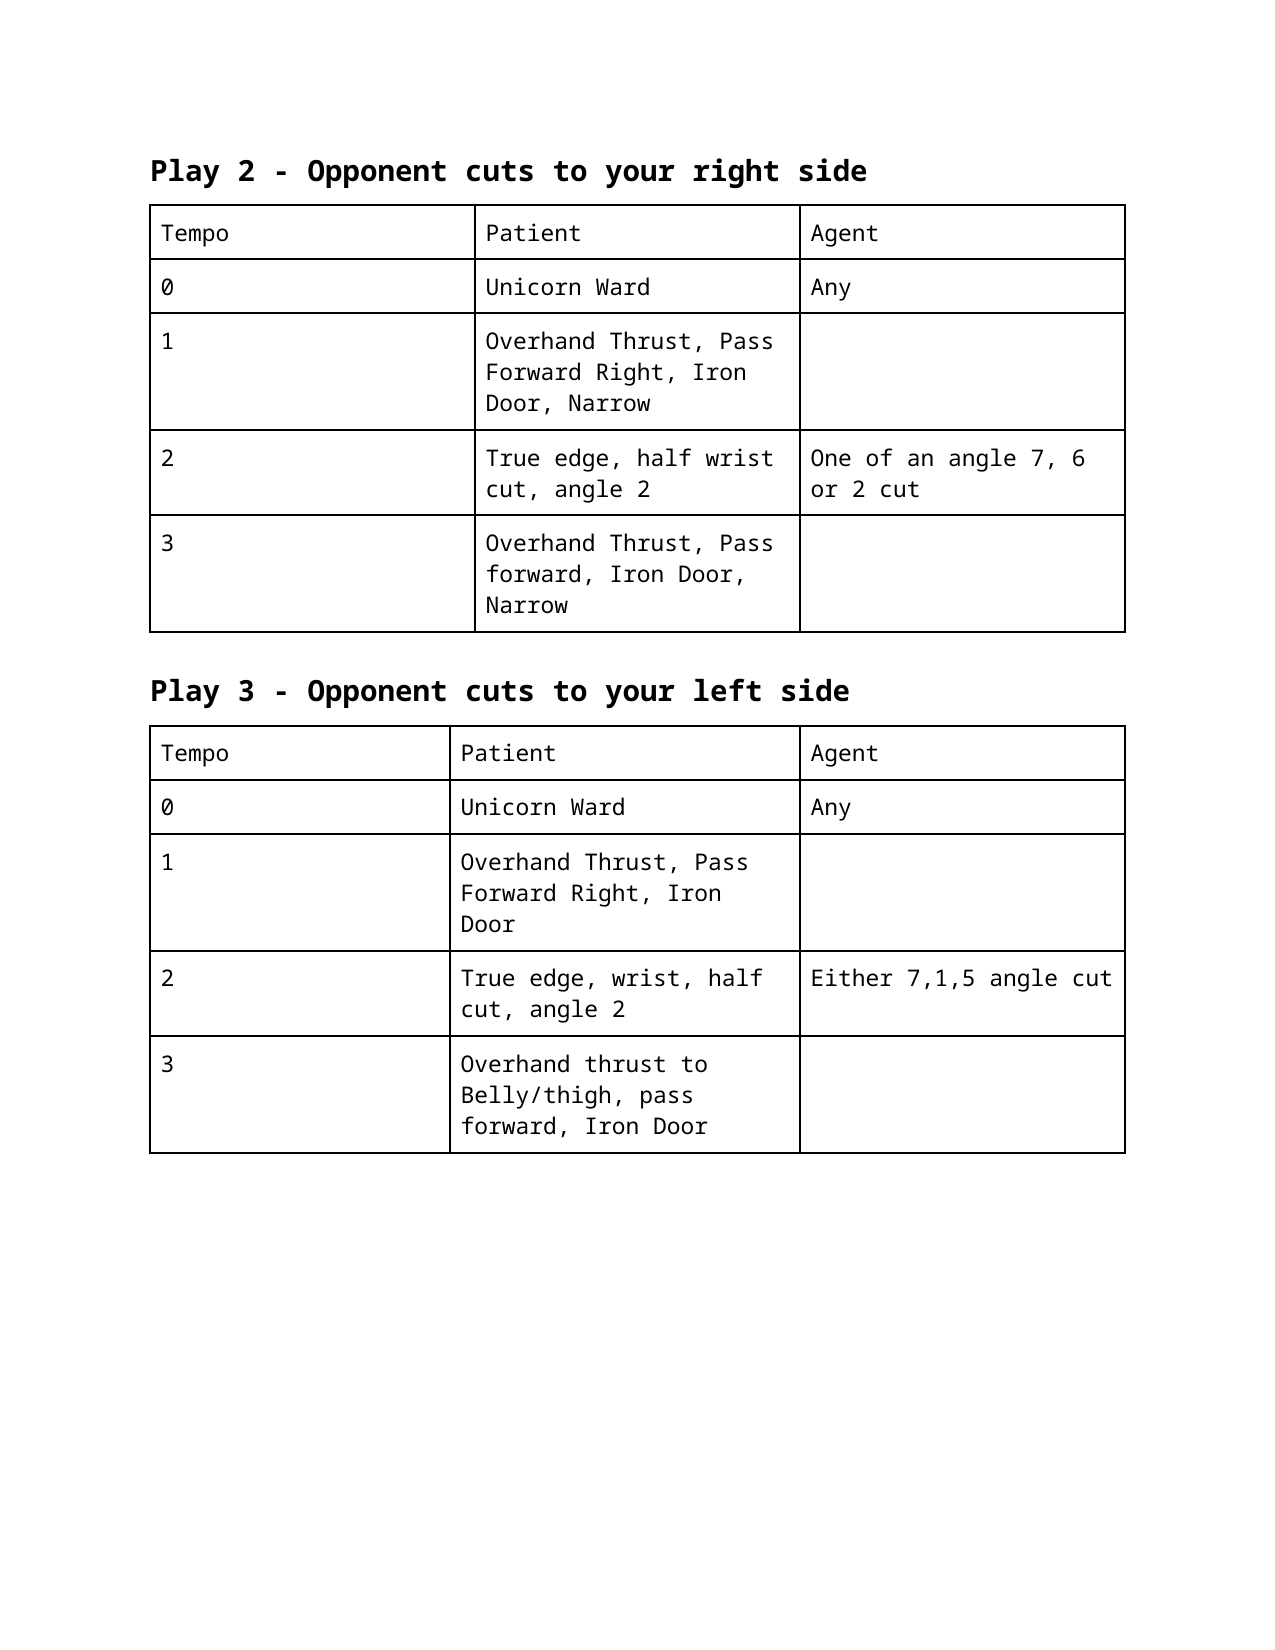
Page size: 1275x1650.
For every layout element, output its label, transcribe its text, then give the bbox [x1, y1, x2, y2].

table_cell Unicorn Ward [451, 781, 799, 833]
table_cell Overhand Thrust, Pass Forward Right, Iron Door, Narrow [476, 314, 799, 429]
table_cell Overhand Thrust, Pass forward, Iron Door, Narrow [476, 516, 799, 631]
table_cell Either 7,1,5 angle cut [801, 952, 1124, 1035]
table_cell One of an angle 7, 6 or 2 cut [801, 431, 1124, 514]
table_header Agent [801, 206, 1124, 258]
table_cell [801, 516, 1124, 631]
table_cell True edge, wrist, half cut, angle 2 [451, 952, 799, 1035]
table_header Tempo [151, 727, 449, 779]
table_header Patient [451, 727, 799, 779]
table_cell [801, 1037, 1124, 1152]
table_cell [801, 314, 1124, 429]
table_header Agent [801, 727, 1124, 779]
table_cell Overhand thrust to Belly/thigh, pass forward, Iron Door [451, 1037, 799, 1152]
table_cell 1 [151, 314, 474, 429]
subtitle Play 2 ‑ Opponent cuts to your right side [150, 150, 1125, 190]
table_cell 2 [151, 952, 449, 1035]
table_cell Any [801, 781, 1124, 833]
table_cell 1 [151, 835, 449, 949]
table_cell Overhand Thrust, Pass Forward Right, Iron Door [451, 835, 799, 949]
table_cell [801, 835, 1124, 949]
table_cell True edge, half wrist cut, angle 2 [476, 431, 799, 514]
table_cell 3 [151, 1037, 449, 1152]
table_cell 3 [151, 516, 474, 631]
table_header Tempo [151, 206, 474, 258]
table_cell 0 [151, 260, 474, 312]
table_cell 2 [151, 431, 474, 514]
table_cell Unicorn Ward [476, 260, 799, 312]
table_header Patient [476, 206, 799, 258]
subtitle Play 3 ‑ Opponent cuts to your left side [150, 671, 1125, 710]
table_cell 0 [151, 781, 449, 833]
table_cell Any [801, 260, 1124, 312]
